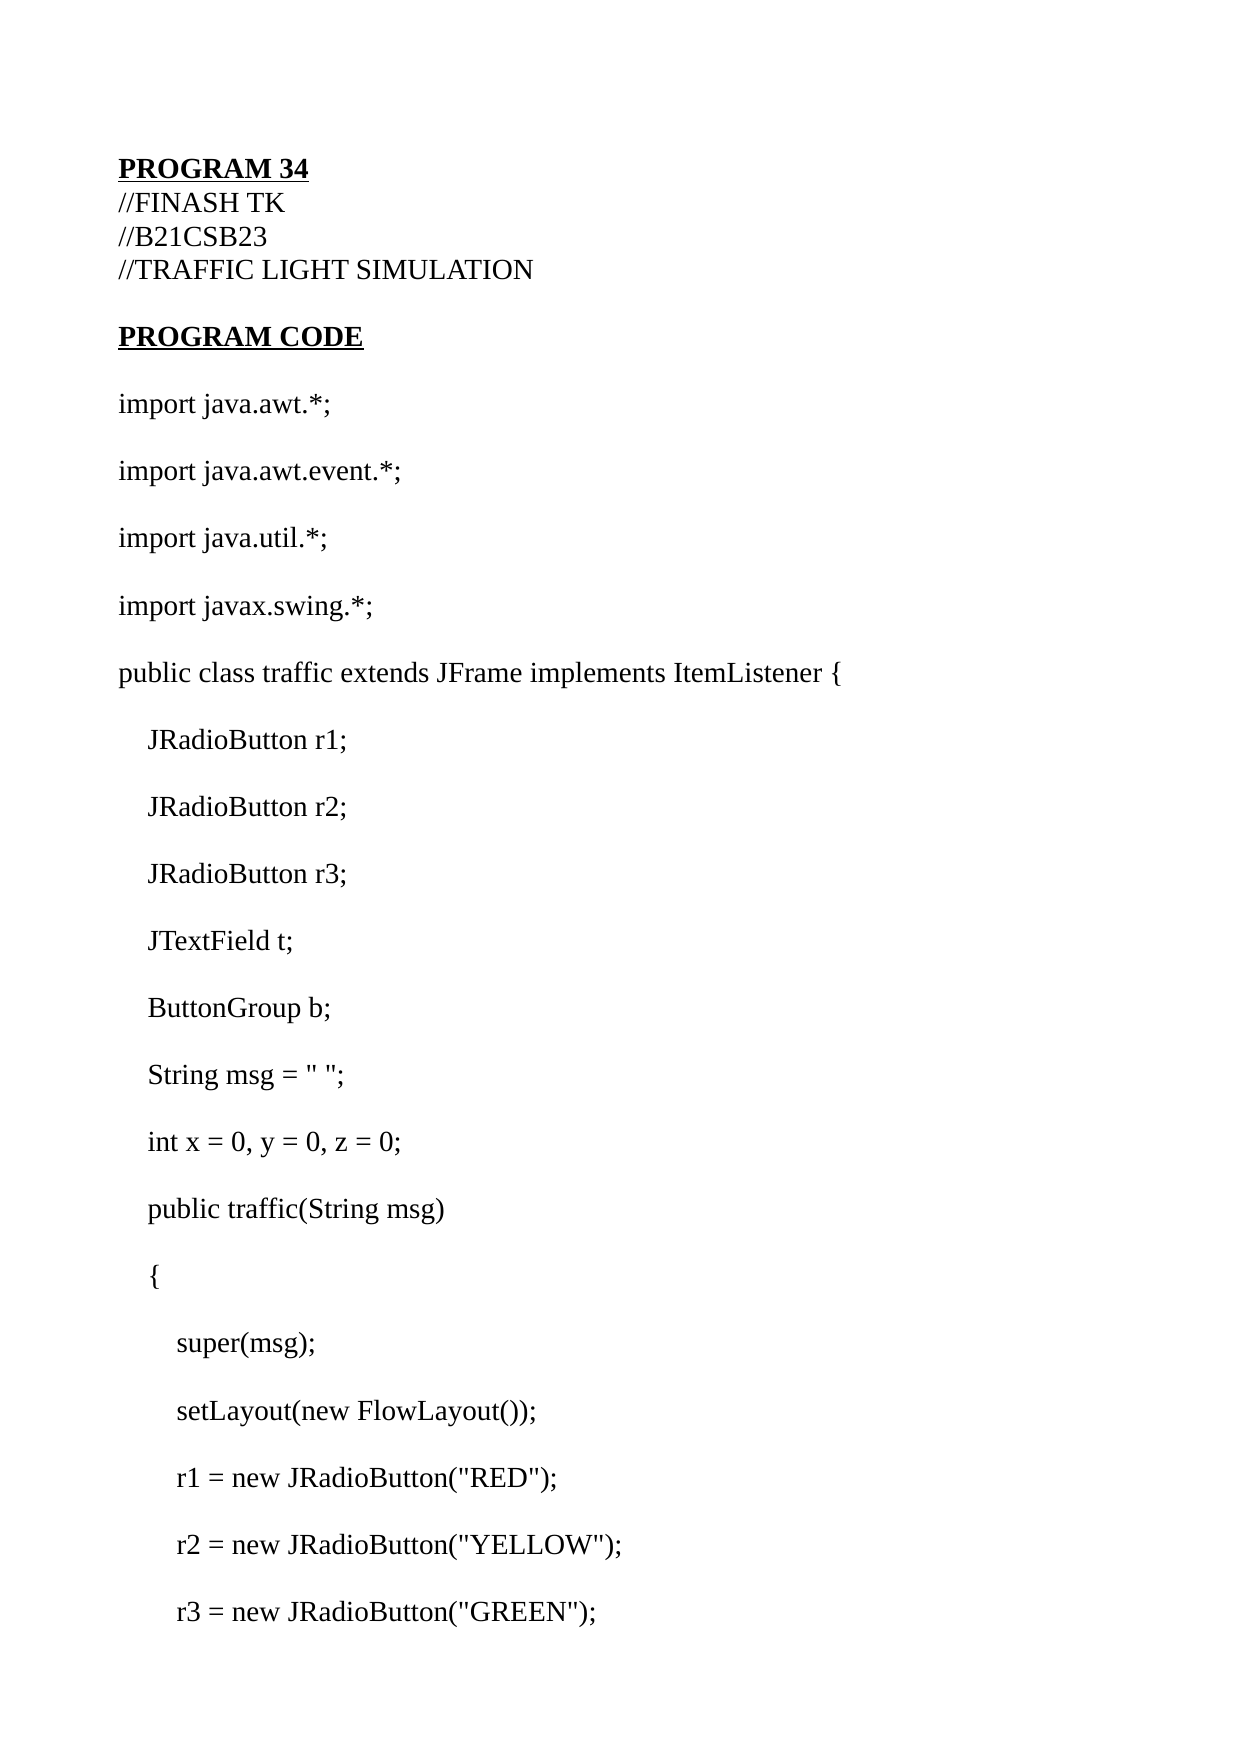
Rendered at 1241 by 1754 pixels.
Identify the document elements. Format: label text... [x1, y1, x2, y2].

text //FINASH TK [118, 185, 1122, 219]
text public traffic(String msg) [118, 1191, 1122, 1225]
text //B21CSB23 [118, 219, 1122, 252]
text import java.awt.event.*; [118, 453, 1122, 487]
text super(msg); [118, 1326, 1122, 1359]
text PROGRAM 34 [118, 152, 1122, 185]
text import java.awt.*; [118, 386, 1122, 420]
text import javax.swing.*; [118, 588, 1122, 621]
text r1 = new JRadioButton("RED"); [118, 1460, 1122, 1493]
text JRadioButton r2; [118, 789, 1122, 822]
text String msg = " "; [118, 1057, 1122, 1091]
text public class traffic extends JFrame implements ItemListener { [118, 655, 1122, 688]
text ButtonGroup b; [118, 990, 1122, 1024]
text r3 = new JRadioButton("GREEN"); [118, 1594, 1122, 1627]
text import java.util.*; [118, 521, 1122, 554]
text PROGRAM CODE [118, 319, 1122, 353]
text int x = 0, y = 0, z = 0; [118, 1124, 1122, 1158]
text JRadioButton r1; [118, 722, 1122, 755]
text r2 = new JRadioButton("YELLOW"); [118, 1527, 1122, 1560]
text setLayout(new FlowLayout()); [118, 1393, 1122, 1426]
text { [118, 1258, 1122, 1292]
text //TRAFFIC LIGHT SIMULATION [118, 252, 1122, 286]
text JTextField t; [118, 923, 1122, 957]
text JRadioButton r3; [118, 856, 1122, 889]
